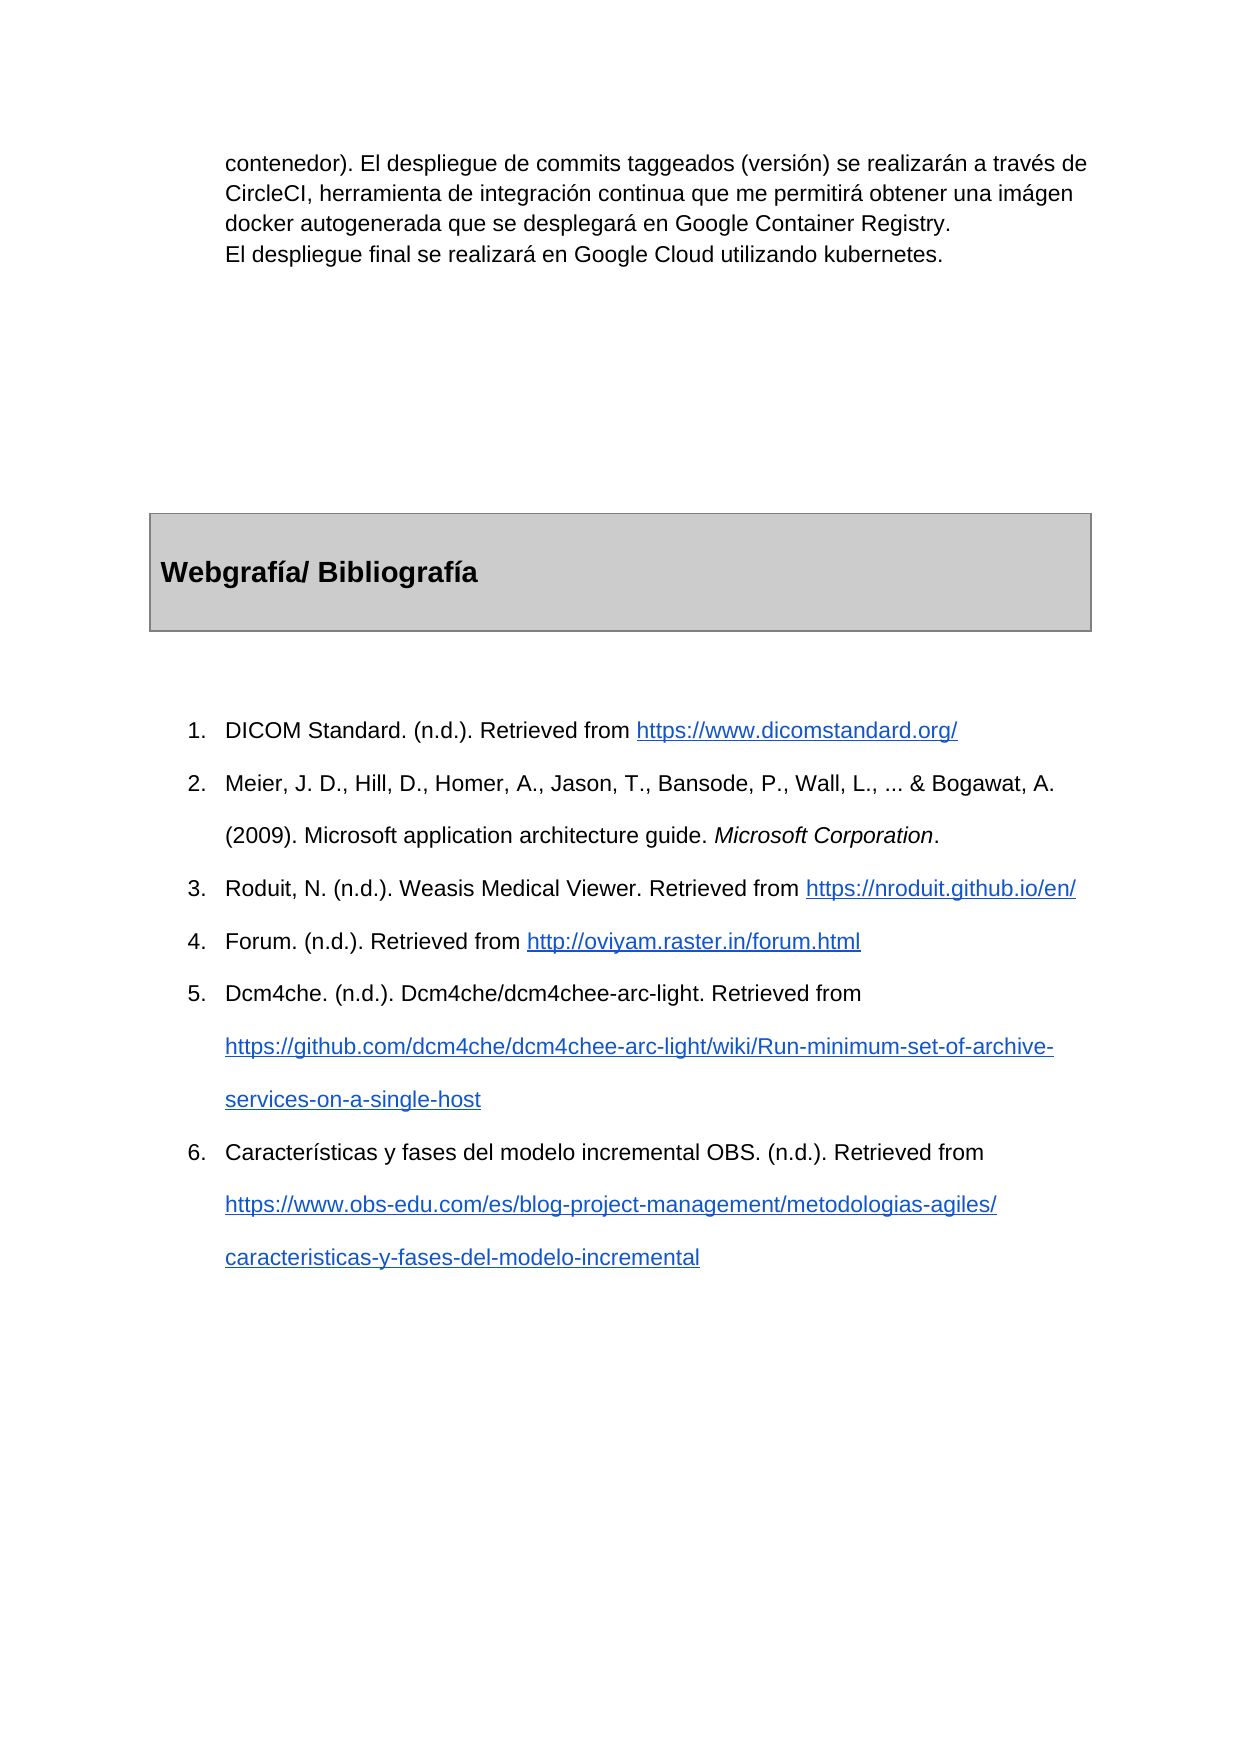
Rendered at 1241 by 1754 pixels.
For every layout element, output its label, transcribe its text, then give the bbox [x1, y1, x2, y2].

list Características y fases del modelo incremental OBS. (n.d.). Retrieved from https://www.obs-edu.com/es/blog-project-management/metodologias-agiles/caracteristicas-y-fases-del-modelo-incremental [187, 1138, 1090, 1270]
list Meier, J. D., Hill, D., Homer, A., Jason, T., Bansode, P., Wall, L., ... & Bogawat, A. (2009). Microsoft application architecture guide. Microsoft Corporation. [187, 769, 1090, 849]
text El despliegue final se realizará en Google Cloud utilizando kubernetes. [225, 241, 1090, 267]
text contenedor). El despliegue de commits taggeados (versión) se realizarán a través de CircleCI, herramienta de integración continua que me permitirá obtener una imágen docker autogenerada que se desplegará en Google Container Registry. [225, 150, 1090, 237]
list DICOM Standard. (n.d.). Retrieved from https://www.dicomstandard.org/ [187, 717, 1090, 743]
list Roduit, N. (n.d.). Weasis Medical Viewer. Retrieved from https://nroduit.github.io/en/ [187, 875, 1090, 901]
list Dcm4che. (n.d.). Dcm4che/dcm4chee-arc-light. Retrieved from https://github.com/dcm4che/dcm4chee-arc-light/wiki/Run-minimum-set-of-archive-services-on-a-single-host [187, 980, 1090, 1112]
table_header Webgrafía/ Bibliografía [151, 514, 1090, 630]
list Forum. (n.d.). Retrieved from http://oviyam.raster.in/forum.html [187, 928, 1090, 954]
